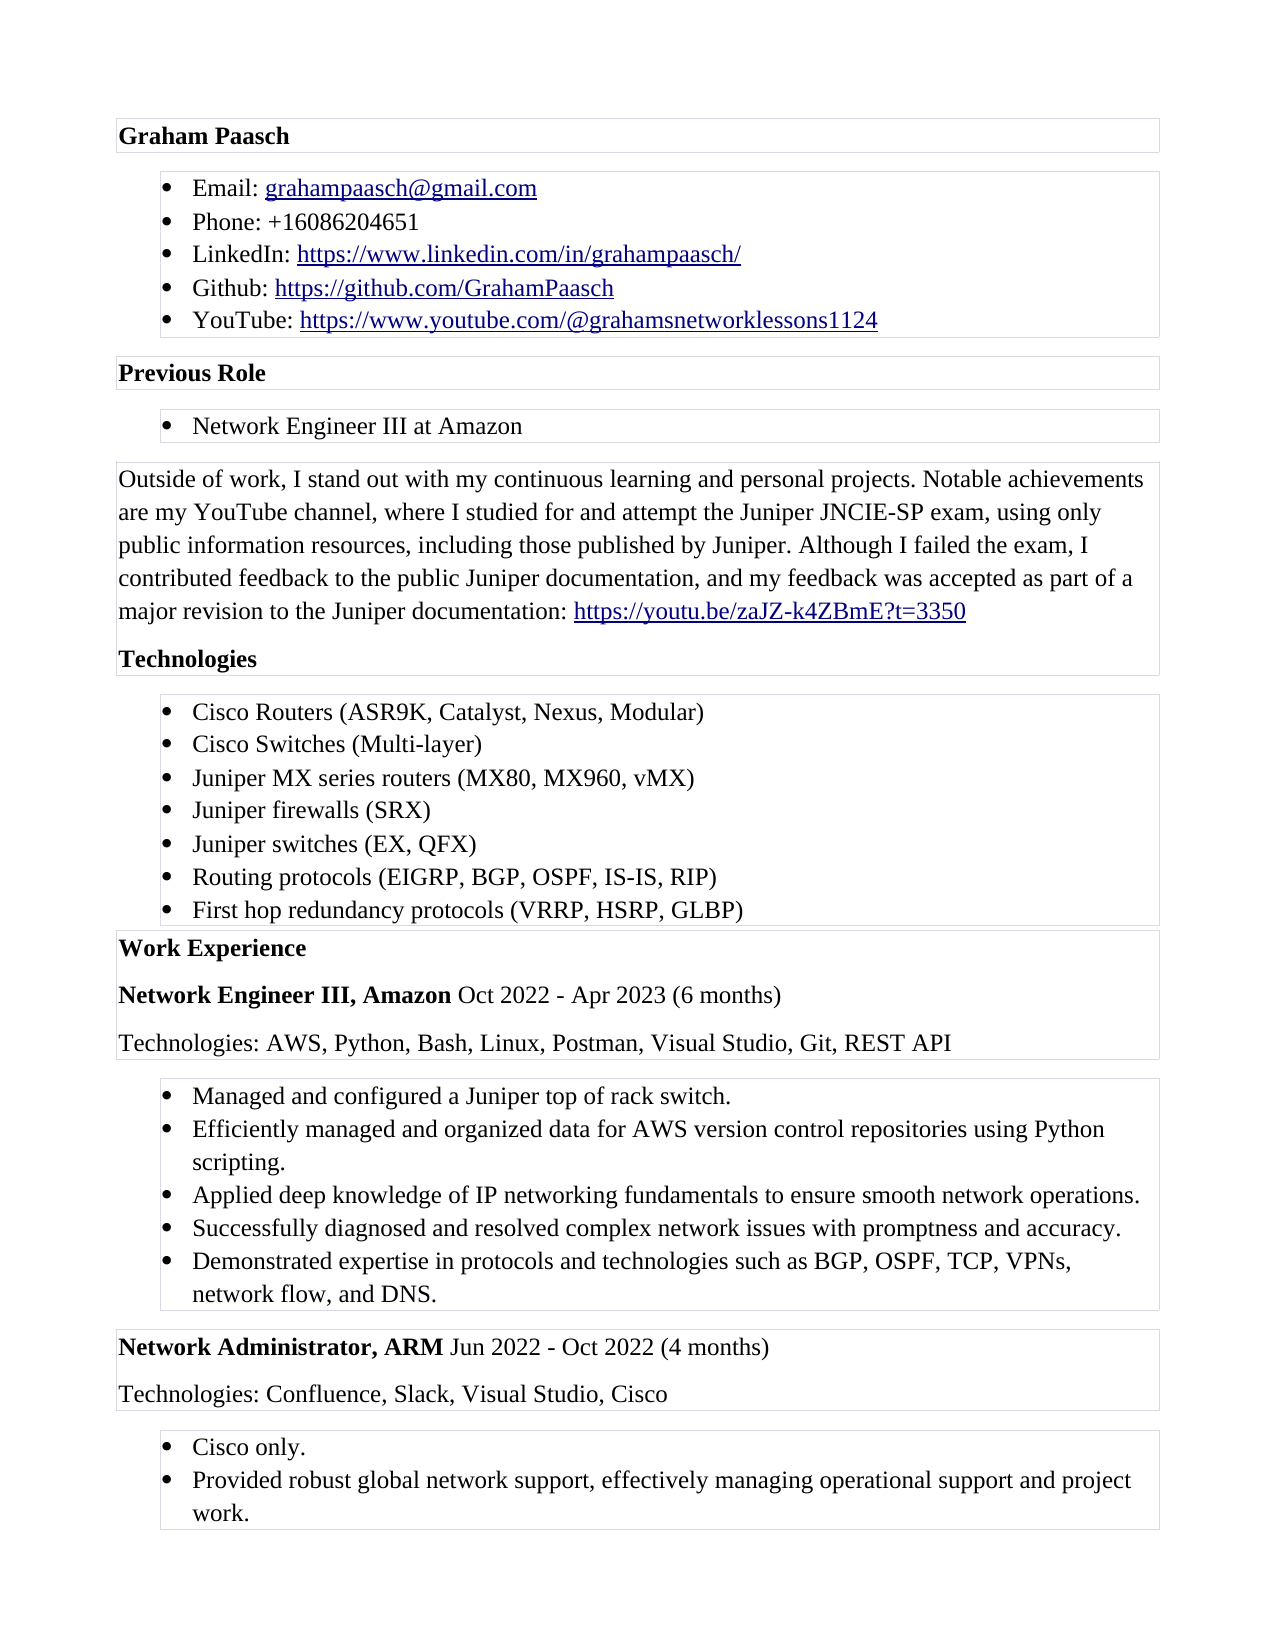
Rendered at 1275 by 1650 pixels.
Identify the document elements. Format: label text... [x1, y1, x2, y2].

list Applied deep knowledge of IP networking fundamentals to ensure smooth network operations. [161, 1177, 1159, 1209]
text Work Experience [117, 931, 1159, 962]
list Successfully diagnosed and resolved complex network issues with promptness and accuracy. [161, 1210, 1159, 1242]
list LinkedIn: https://www.linkedin.com/in/grahampaasch/ [161, 237, 1159, 268]
text Technologies: Confluence, Slack, Visual Studio, Cisco [117, 1377, 1159, 1410]
list Cisco Switches (Multi-layer) [161, 727, 1159, 758]
list Routing protocols (EIGRP, BGP, OSPF, IS-IS, RIP) [161, 859, 1159, 890]
list Network Engineer III at Amazon [161, 410, 1159, 442]
text Graham Paasch [117, 119, 1159, 152]
text Network Administrator, ARM Jun 2022 - Oct 2022 (4 months) [117, 1330, 1159, 1361]
text Technologies: AWS, Python, Bash, Linux, Postman, Visual Studio, Git, REST API [117, 1026, 1159, 1059]
list Cisco Routers (ASR9K, Catalyst, Nexus, Modular) [161, 695, 1159, 725]
text Outside of work, I stand out with my continuous learning and personal projects. Notable achievements are my YouTube channel, where I studied for and attempt the Juniper JNCIE-SP exam, using only public information resources, including those published by Juniper. Although I failed the exam, I contributed feedback to the public Juniper documentation, and my feedback was accepted as part of a major revision to the Juniper documentation: https://youtu.be/zaJZ-k4ZBmE?t=3350 [117, 463, 1159, 625]
list Phone: +16086204651 [161, 204, 1159, 235]
list Juniper firewalls (SRX) [161, 793, 1159, 824]
list First hop redundancy protocols (VRRP, HSRP, GLBP) [161, 892, 1159, 925]
list Email: grahampaasch@gmail.com [161, 172, 1159, 202]
list YouTube: https://www.youtube.com/@grahamsnetworklessons1124 [161, 303, 1159, 337]
list Cisco only. [161, 1431, 1159, 1461]
text Previous Role [117, 357, 1159, 389]
text Technologies [117, 641, 1159, 675]
list Github: https://github.com/GrahamPaasch [161, 270, 1159, 301]
list Demonstrated expertise in protocols and technologies such as BGP, OSPF, TCP, VPNs, network flow, and DNS. [161, 1243, 1159, 1310]
list Juniper switches (EX, QFX) [161, 826, 1159, 857]
list Efficiently managed and organized data for AWS version control repositories using Python scripting. [161, 1111, 1159, 1176]
list Juniper MX series routers (MX80, MX960, vMX) [161, 760, 1159, 791]
list Provided robust global network support, effectively managing operational support and project work. [161, 1463, 1159, 1529]
list Managed and configured a Juniper top of rack switch. [161, 1079, 1159, 1110]
text Network Engineer III, Amazon Oct 2022 - Apr 2023 (6 months) [117, 978, 1159, 1009]
